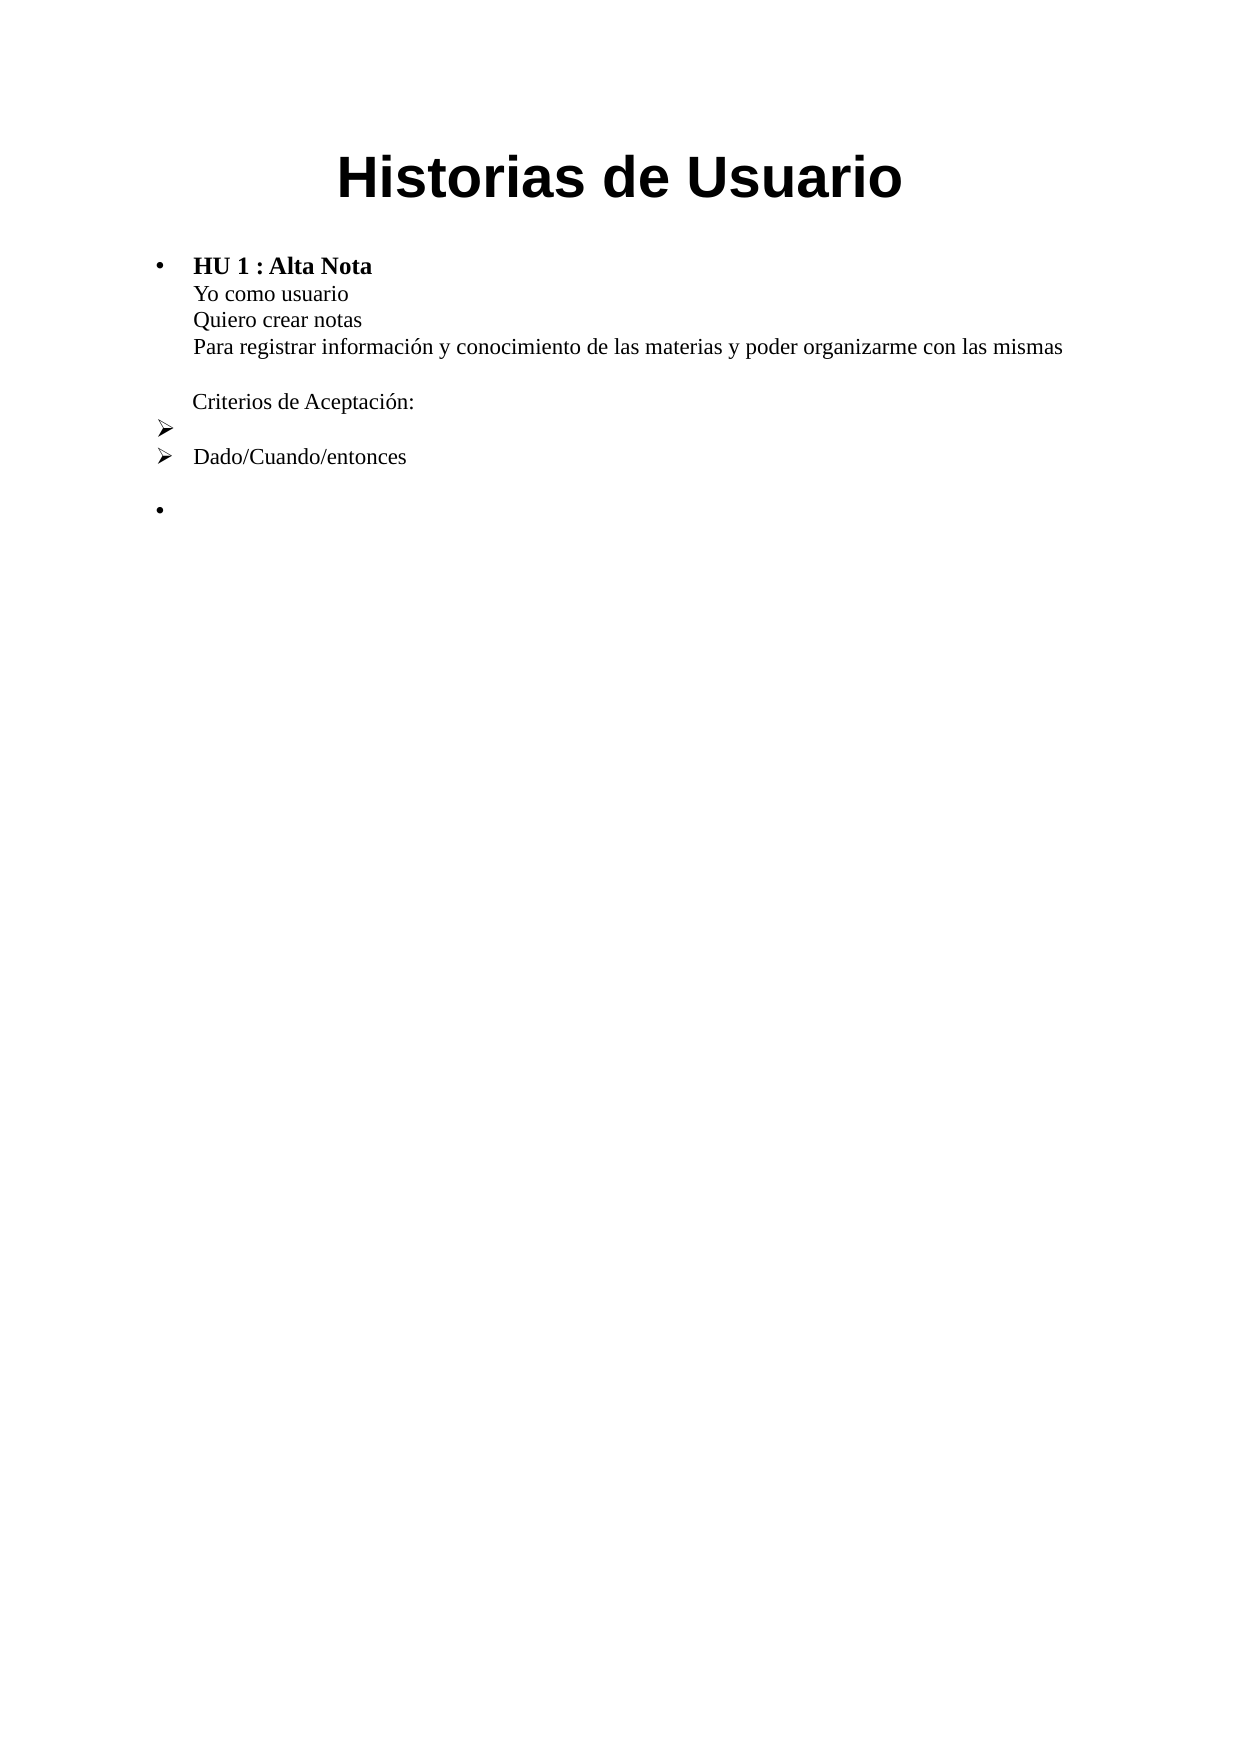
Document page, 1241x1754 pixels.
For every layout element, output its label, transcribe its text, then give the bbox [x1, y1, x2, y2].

list Yo como usuario Quiero crear notas [156, 280, 1122, 333]
title Historias de Usuario [118, 143, 1122, 210]
list Dado/Cuando/entonces [156, 443, 1122, 469]
list Para registrar información y conocimiento de las materias y poder organizarme con las mismas [156, 333, 1122, 359]
text Criterios de Aceptación: [118, 388, 1122, 414]
list HU 1 : Alta Nota [156, 251, 1122, 280]
